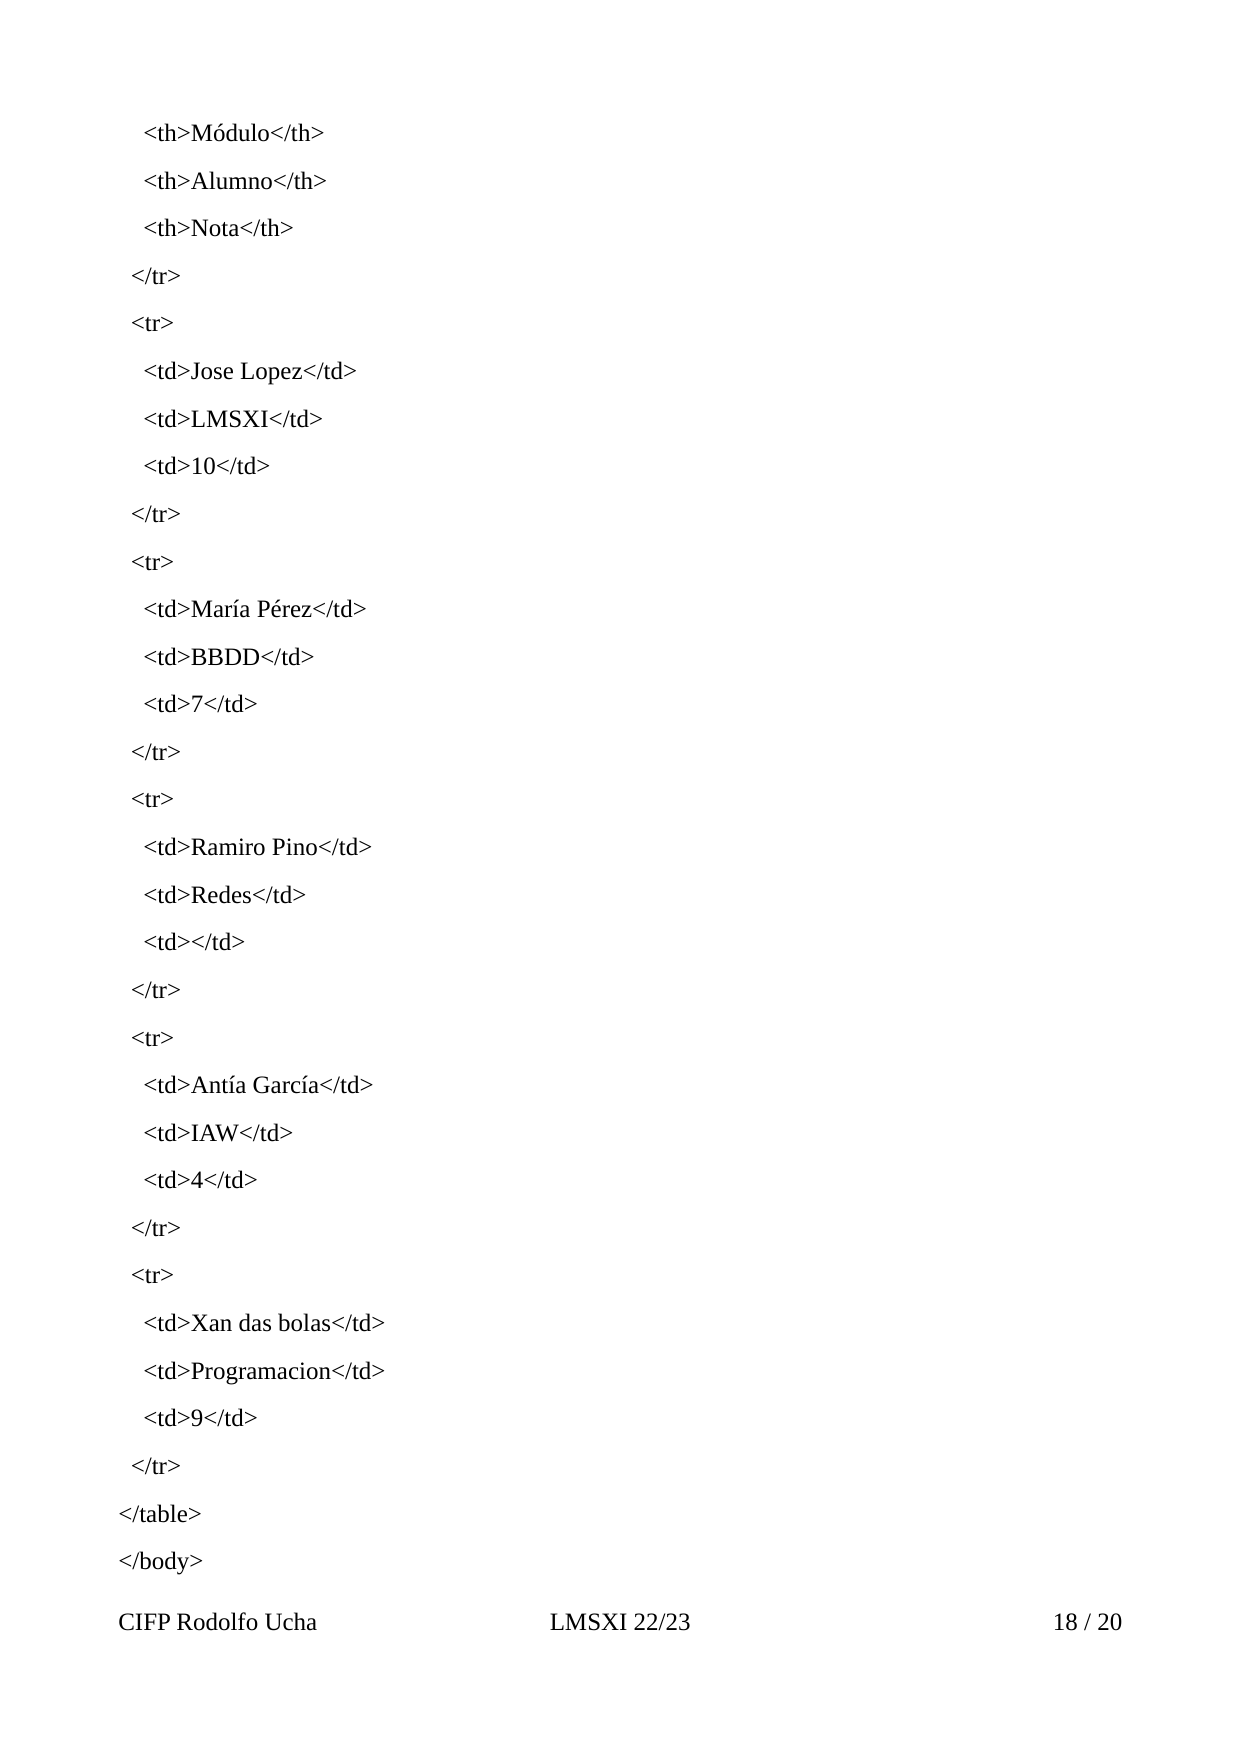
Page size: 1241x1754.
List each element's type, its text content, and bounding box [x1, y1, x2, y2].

text <td>María Pérez</td> [118, 594, 1122, 623]
text </tr> [118, 261, 1122, 290]
text <td>10</td> [118, 451, 1122, 480]
text <td>Programacion</td> [118, 1356, 1122, 1384]
text <td>IAW</td> [118, 1118, 1122, 1147]
text </tr> [118, 1213, 1122, 1242]
text <tr> [118, 308, 1122, 337]
text <tr> [118, 784, 1122, 813]
text <th>Módulo</th> [118, 118, 1122, 147]
text </table> [118, 1499, 1122, 1527]
text <td>BBDD</td> [118, 642, 1122, 671]
text </tr> [118, 975, 1122, 1004]
text <tr> [118, 547, 1122, 575]
text </body> [118, 1546, 1122, 1575]
text <td>4</td> [118, 1165, 1122, 1194]
text <td>Ramiro Pino</td> [118, 832, 1122, 861]
text </tr> [118, 499, 1122, 528]
text <td>7</td> [118, 689, 1122, 718]
text </tr> [118, 737, 1122, 766]
text <td>Redes</td> [118, 880, 1122, 908]
text <td></td> [118, 927, 1122, 956]
text <td>LMSXI</td> [118, 404, 1122, 432]
text <td>Xan das bolas</td> [118, 1308, 1122, 1337]
text <th>Nota</th> [118, 213, 1122, 242]
text <td>Antía García</td> [118, 1070, 1122, 1099]
text </tr> [118, 1451, 1122, 1480]
text <th>Alumno</th> [118, 166, 1122, 194]
text <tr> [118, 1023, 1122, 1051]
text <td>9</td> [118, 1403, 1122, 1432]
text <tr> [118, 1261, 1122, 1289]
text <td>Jose Lopez</td> [118, 356, 1122, 385]
